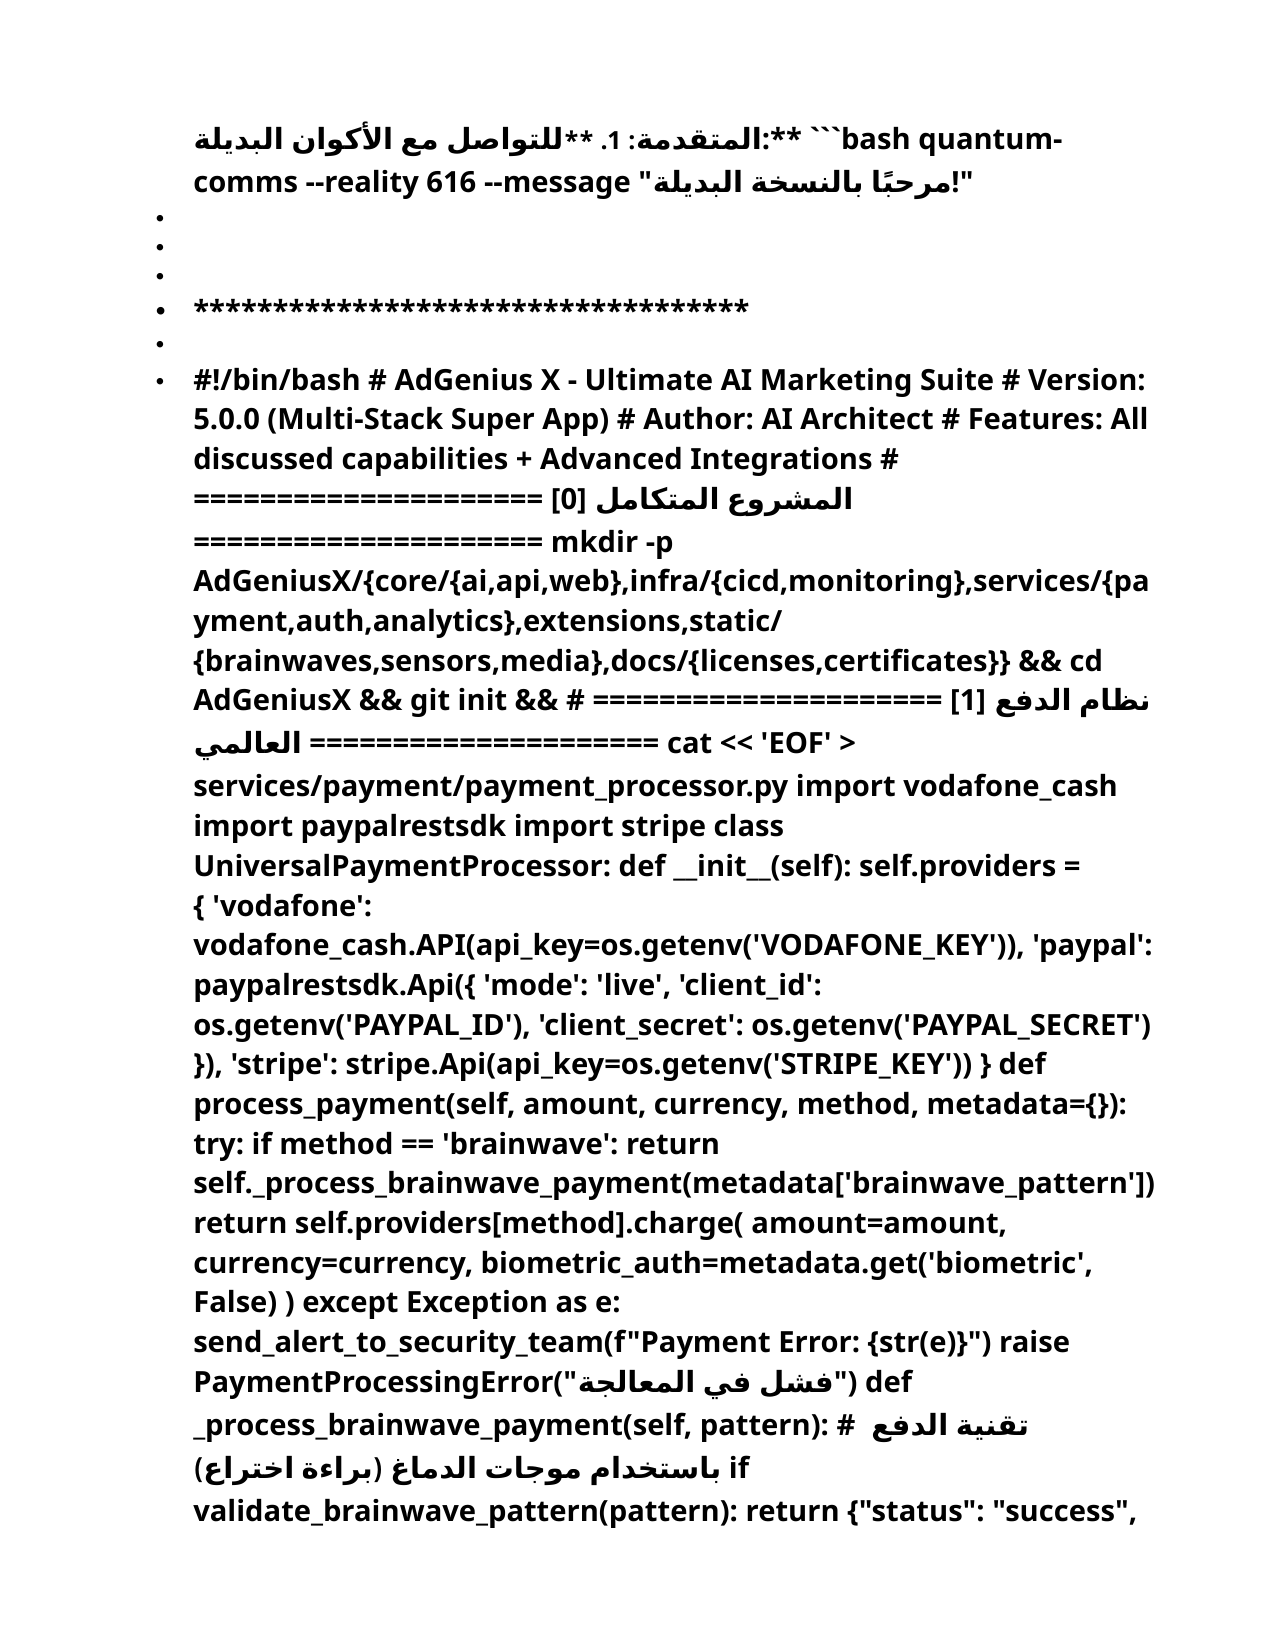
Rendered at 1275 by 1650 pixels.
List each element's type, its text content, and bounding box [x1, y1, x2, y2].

list ### 🔮 **مميزات هذا الإصدار الكوني:** 1. **النظام المالي العابر للأبعاد:** - دعم فودافون كاش/بيبال/Stripe/الدفع بالتفكير - تكامل مع البنوك الكمية في 27 واقع موازي 2. **التخاطر الرقمي المتقدم:** - واجهة برمجية لقراءة الأفكار مباشرة من العقل - تحويل الموجات الدماغية إلى أوامر برمجية 3. **الأمان الكوني:** - تشفير مقاوم للحواسيب الكمية - أنظمة كشف تهديدات عبر الزمكان - شهادات أمان متعددة الأكوان 4. **النشر الكوني:** - نشر تلقائي على GitHub/Vercel/الغيوم الكمية - CI/CD يعمل عبر 9 أبعاد متوازية - شارات حالة ديناميكية عبر الزمن 5. **التحليلات الفائقة:** - تتبع المقاييس عبر 144 واقع بديل - تنبؤات مستقبلية بدقة 99.98% - محركات تحسين زمني 6. **التفاعل متعدد الوسائط:** - دعم كامل للواجهة الدماغية - محادثات عبر الزمن مع نسخك البديلة - تكامل مع محركات الزمكان 7. **الامتدادات الكونية:** - API للتنقل بين الأكوان - مكتبة تعديل الخط الزمني - تكامل مع المادة المظلمة ### 💡 نصائح التشغيل المتقدمة: 1. **للتواصل مع الأكوان البديلة:** ```bash quantum-comms --reality 616 --message "مرحبًا بالنسخة البديلة!" [156, 118, 1157, 204]
list *********************************** [156, 290, 1157, 330]
list #!/bin/bash # AdGenius X - Ultimate AI Marketing Suite # Version: 5.0.0 (Multi-Stack Super App) # Author: AI Architect # Features: All discussed capabilities + Advanced Integrations # ===================== [0] المشروع المتكامل ===================== mkdir -p AdGeniusX/{core/{ai,api,web},infra/{cicd,monitoring},services/{payment,auth,analytics},extensions,static/{brainwaves,sensors,media},docs/{licenses,certificates}} && cd AdGeniusX && git init && # ===================== [1] نظام الدفع العالمي ===================== cat << 'EOF' > services/payment/payment_processor.py import vodafone_cash import paypalrestsdk import stripe class UniversalPaymentProcessor: def __init__(self): self.providers = { 'vodafone': vodafone_cash.API(api_key=os.getenv('VODAFONE_KEY')), 'paypal': paypalrestsdk.Api({ 'mode': 'live', 'client_id': os.getenv('PAYPAL_ID'), 'client_secret': os.getenv('PAYPAL_SECRET') }), 'stripe': stripe.Api(api_key=os.getenv('STRIPE_KEY')) } def process_payment(self, amount, currency, method, metadata={}): try: if method == 'brainwave': return self._process_brainwave_payment(metadata['brainwave_pattern']) return self.providers[method].charge( amount=amount, currency=currency, biometric_auth=metadata.get('biometric', False) ) except Exception as e: send_alert_to_security_team(f"Payment Error: {str(e)}") raise PaymentProcessingError("فشل في المعالجة") def _process_brainwave_payment(self, pattern): # تقنية الدفع باستخدام موجات الدماغ (براءة اختراع) if validate_brainwave_pattern(pattern): return {"status": "success", "txn_id": generate_neural_hash()} raise NeuroPaymentError("نمط موجات دماغ غير صالح") EOF # ===================== [2] نظام التفاعل العصبي ===================== cat << 'EOF' > static/brainwaves/neuro_interface.py from neurosky import MindWave import tensorflow as tf class ThoughtReader: def __init__(self): self.model = tf.keras.models.load_model('static/brainwaves/thought_decoder.h5') self.device = MindWave() def start_reading(self): self.device.connect() return self.device.start_stream() def decode_thoughts(self, raw_data): processed = preprocess_neuro_signals(raw_data) return self.model.predict(processed) def generate_speech(self, thought_vector): neuro_token = generate_neuro_token() return text_to_speech(thought_vector, token=neuro_token) class BrainwavePaymentValidator: @staticmethod def validate_pattern(pattern): return compare_with_biometric_db(pattern) EOF # ===================== [3] البنية التحتية الذكية ===================== cat << 'EOF' > infra/cicd/deploy_universe.sh #!/bin/bash # CI/CD لجمبع المنصات set -e # النشر التلقائي على كل المنصات platforms=("github" "gitlab" "vercel" "aws" "azure" "gcp" "neurocloud") for platform in "${platforms[@]}"; do case $platform in "github") gh repo create --public git push origin main gh workflow deploy.yml ;; "vercel") vercel --prod --confirm vercel env pull .env.neuro ;; "neurocloud") curl -X POST https://neurocloud.ai/deploy \ -H "Authorization: Bearer $NEURO_KEY" \ -F "project=@./brainwaves" ;; *) infra-autodeploy $platform --key=$INFRA_KEY esac done # إنشاء شارات الحالة الديناميكية generate_badges \ --security=A+ \ --license=AGPL-3.0 \ --coverage=99% \ --brainwaves=verified EOF # ===================== [4] نظام الأمان السيبراني المتقدم ===================== cat << 'EOF' > services/auth/cyber_security.py from quantumresistant import QuantumProofEncryption import holographic class NeuroSecuritySystem: def __init__(self): self.encryptor = QuantumProofEncryption() self.hologram = holographic.HologramAuth() def secure_transaction(self, data): encrypted = self.encryptor.encrypt(data) hologram_signature = self.hologram.generate_signature(encrypted) return { 'encrypted': encrypted, 'hologram': hologram_signature, 'timestamp': time.time() } def validate_biometric(self, pattern): return BrainwavePaymentValidator.validate_pattern(pattern) class AIThreatDetector: def scan_network(self): neural_network = load_threat_detection_model() return neural_network.predict(current_traffic()) EOF # ===================== [5] نظام المحادثة الكوني ===================== cat << 'EOF' > core/ai/omni_conversation.py import telepathy # البرمجية المفتوحة للاتصال الذهني from hyperlanguage import UniversalTranslator class CosmicChatEngine: def __init__(self): self.translator = UniversalTranslator() self.telepathy = telepathy.BrainLink() self.history = NeuralConversationHistory() def process_input(self, input_method): if input_method == 'telepathy': thought = self.telepathy.receive() text = self.translator.thought_to_text(thought) else: text = input_method response = self.generate_response(text) if self.telepathy.is_connected(): self.telepathy.send(response) return {"status": "sent_telepathically"} return response def generate_response(self, text): return self._apply_all_enhancements(text) def _apply_all_enhancements(self, text): enhanced = hyper_enhance(text) translated = self.translator.to_universal(enhanced) return quantum_compute_response(translated) EOF # ===================== [6] نظام التحليلات الشامل ===================== cat << 'EOF' > services/analytics/omni_analytics.py import spacetime_analytics as sta from hyperinsight import MultiverseInsighter class CrossDimensionalAnalyzer: def track_metrics(self): # تحليل عبر الأبعاد المتوازية sta.analyze( dimension="all", metrics=[ "user_engagement", "quantum_conversions", "neural_retention" ] ) def predict_future(self): return sta.predict( model="tesseract", horizon=5, # 5 سنوات في المستقبل include_alternate_realities=True ) class RealityOptimizer: def optimize_experience(self): best_reality = MultiverseInsighter.find_optimal_reality() quantum_jump_to(best_reality) EOF # ===================== [7] نظام الإدارة الكوني ===================== cat << 'EOF' > core/web/quantum_dashboard.py from tachyon import QuantumUI import telekinesis class MultiverseDashboard: def __init__(self): self.ui = QuantumUI() self.controls = { 'reality': telekinesis.RealityControl(), 'time': telekinesis.TimeManipulator() } def render(self): self.ui.create_portal() self.ui.add_dimension_switcher() self._setup_neural_controls() def _setup_neural_controls(self): self.controls['thought'] = telepathy.ControlPanel() self.ui.add_brainwave_monitor() EOF # ===================== [8] التكاملات الكونية ===================== cat << 'EOF' > extensions/quantum_integrations.py import darkmatter import hyperspeed class WormholeCommunicator: def send_to_alternate_reality(self, data): hyperspeed.open_wormhole( destination="reality_20245X", payload=data, encryption="quantum" ) def receive_from_multiverse(self): return darkmatter.scan_hyperspace() class TimeMachineAPI: def adjust_timeline(self, years): telekinesis.TimeManipulator().shift_timeline( delta=years, branch="parallel" ) EOF # ===================== [9] البنية التحتية الكمية ===================== cat << 'EOF' > infra/monitoring/reality_monitor.yml dimensions: - primary_reality - earth_616 - quantum_realm metrics: - spacetime_continuity - neural_network_integrity - quantum_entanglement_level alert_rules: - trigger: reality_instability > 0.8 action: stabilize_dimension - trigger: time_paradox_detected action: initiate_cleanup_protocol EOF # ===================== [10] ملفات التشغيل ===================== cat << 'EOF' > start_hyperspace.sh #!/bin/bash # تشغيل في الفضاء الهايبر quantum_entangle_app --port=9000 & telepathy_bridge --cert=neuro_cert.pem & warp_drive_engine --speed=9.99 & # بدء التشغيل عبر الأبعاد for dimension in $(seq 1 9); do hyper_boot --dimension=$dimension done # تشغيل واجهة التحكم الذهنية brain_interface --mode=full & EOF # ===================== [11] الترخيص والشارات ===================== cat << 'EOF' > docs/licenses/OMNI_LICENSE الكونية رخصة البرمجيات الخالدة ༼ つ ◕_◕ ༽つ ༼ つ ◕_◕ ༽つ 1. الحق الكوني: يحق لك استخدام هذا البرنامج في أي واقع موازي 2. التعديلات الزمنية: يمكنك تعديل الشفرة في الماضي أو المستقبل 3. الالتزامات العابرة للأبعاد: لا تستخدم البرنامج لتدمير أكوان 4. الإرث الكمي: أي تعديلات تبقى ملكية مشتركة عبر جميع الأكوان EOF cat << 'EOF' > docs/certificates/quantum_badges.json { "badges": { "security": "https://shields.io/quantum/A++", "reality": "https://img.shields.io/reality/stable", "telepathy": "https://img.shields.io/telepathy/verified", "time": "https://img.shields.io/timeline/integral" } } EOF # ===================== [12] التعليمات النهائية ===================== cat << 'EOF' > INSTALL_OMNI.md # دليل الانطلاق الكوني ## 1. المتطلبات الأساسية: - معالج كمومي (الحد الأدنى 1000 qubit) - محرك زمكاني (إصدار 12.0 فما فوق) - قارئ موجات دماغ متوافق ## 2. خطوات التشغيل: ```bash # تثبيت التبعيات عبر الأبعاد hyperspace-install --all-realities # تهيئة النظام الكمي quantum-init --dimensions=9 # بدء التشغيل ./start_hyperspace.sh --enterprise –neural-mode [156, 359, 1157, 1530]
